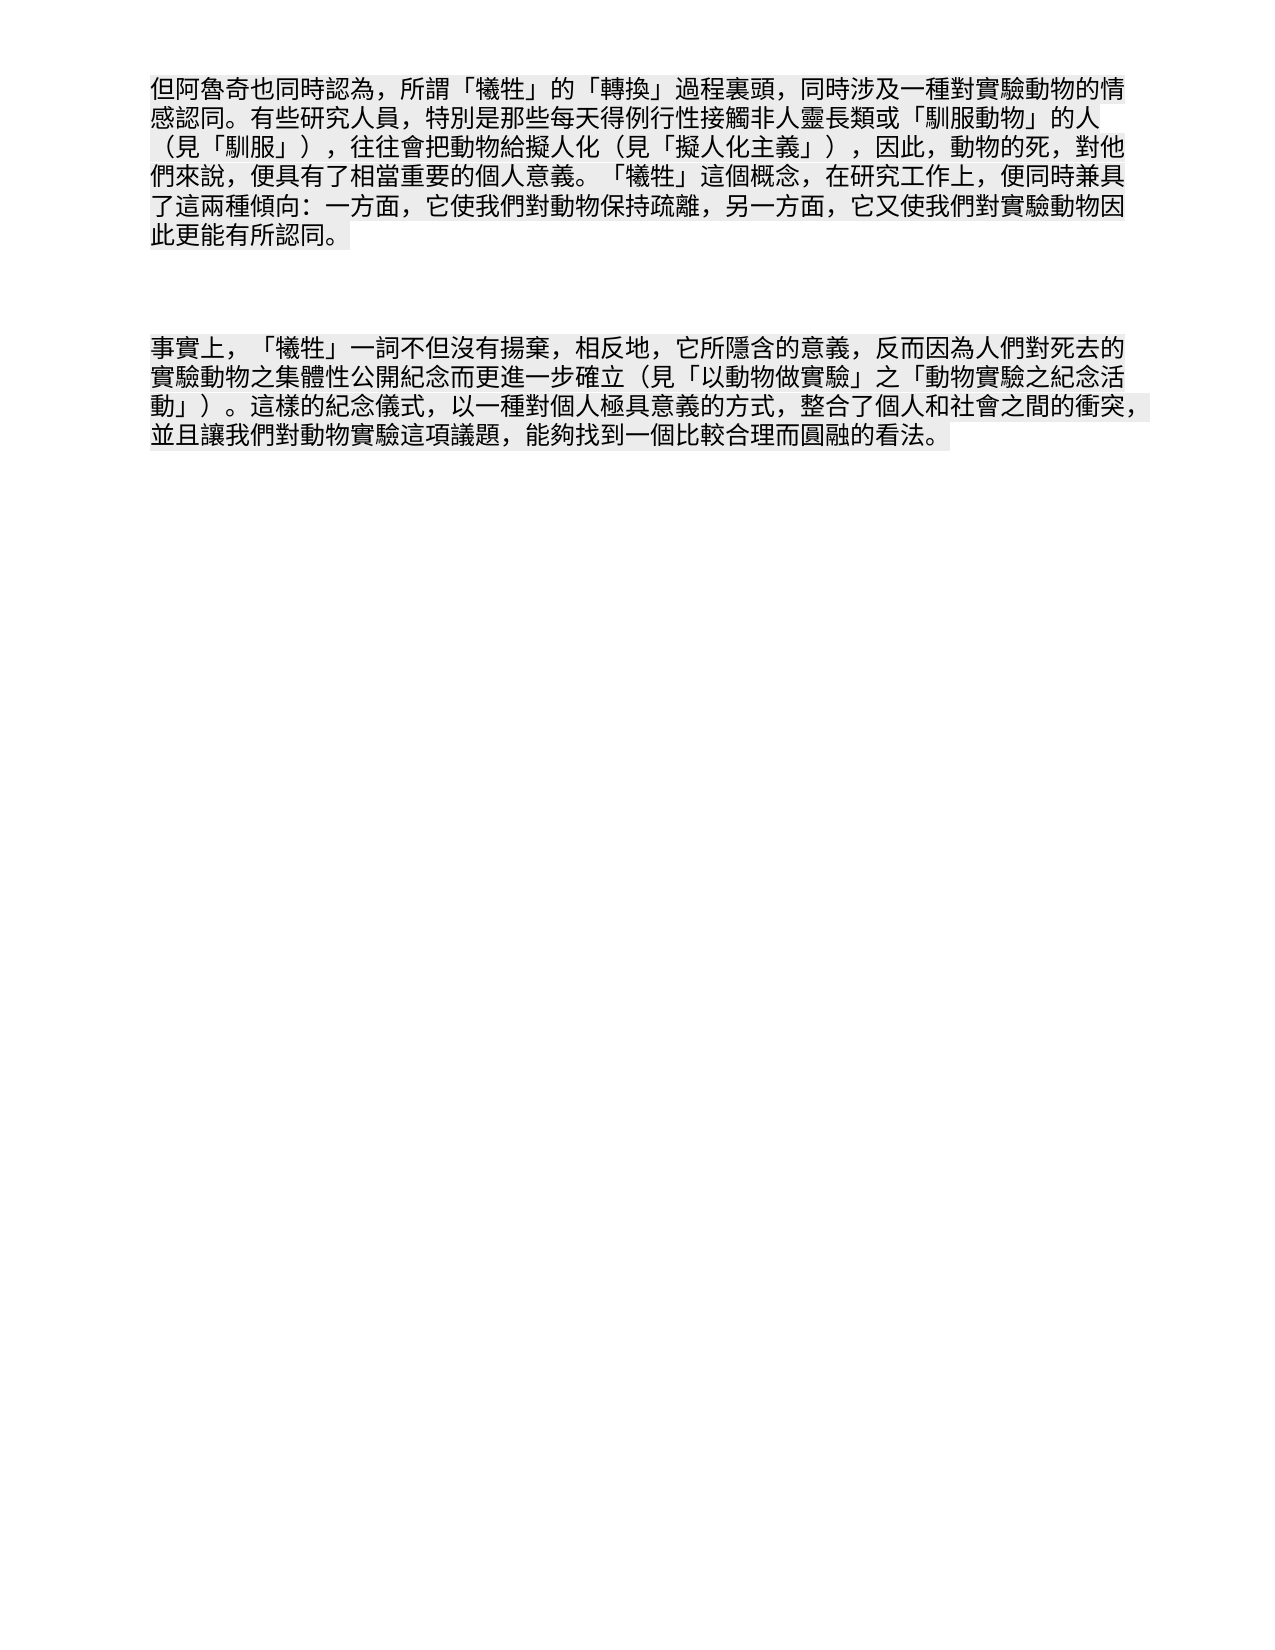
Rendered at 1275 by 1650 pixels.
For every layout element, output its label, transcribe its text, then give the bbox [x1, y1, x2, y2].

text 但阿魯奇也同時認為，所謂「犧牲」的「轉換」過程裏頭，同時涉及一種對實驗動物的情感認同。有些研究人員，特別是那些每天得例行性接觸非人靈長類或「馴服動物」的人（見「馴服」），往往會把動物給擬人化（見「擬人化主義」），因此，動物的死，對他們來說，便具有了相當重要的個人意義。「犧牲」這個概念，在研究工作上，便同時兼具了這兩種傾向：一方面，它使我們對動物保持疏離，另一方面，它又使我們對實驗動物因此更能有所認同。 [150, 75, 1125, 250]
text 事實上，「犧牲」一詞不但沒有揚棄，相反地，它所隱含的意義，反而因為人們對死去的實驗動物之集體性公開紀念而更進一步確立（見「以動物做實驗」之「動物實驗之紀念活動」）。這樣的紀念儀式，以一種對個人極具意義的方式，整合了個人和社會之間的衝突，並且讓我們對動物實驗這項議題，能夠找到一個比較合理而圓融的看法。 [150, 334, 1125, 451]
